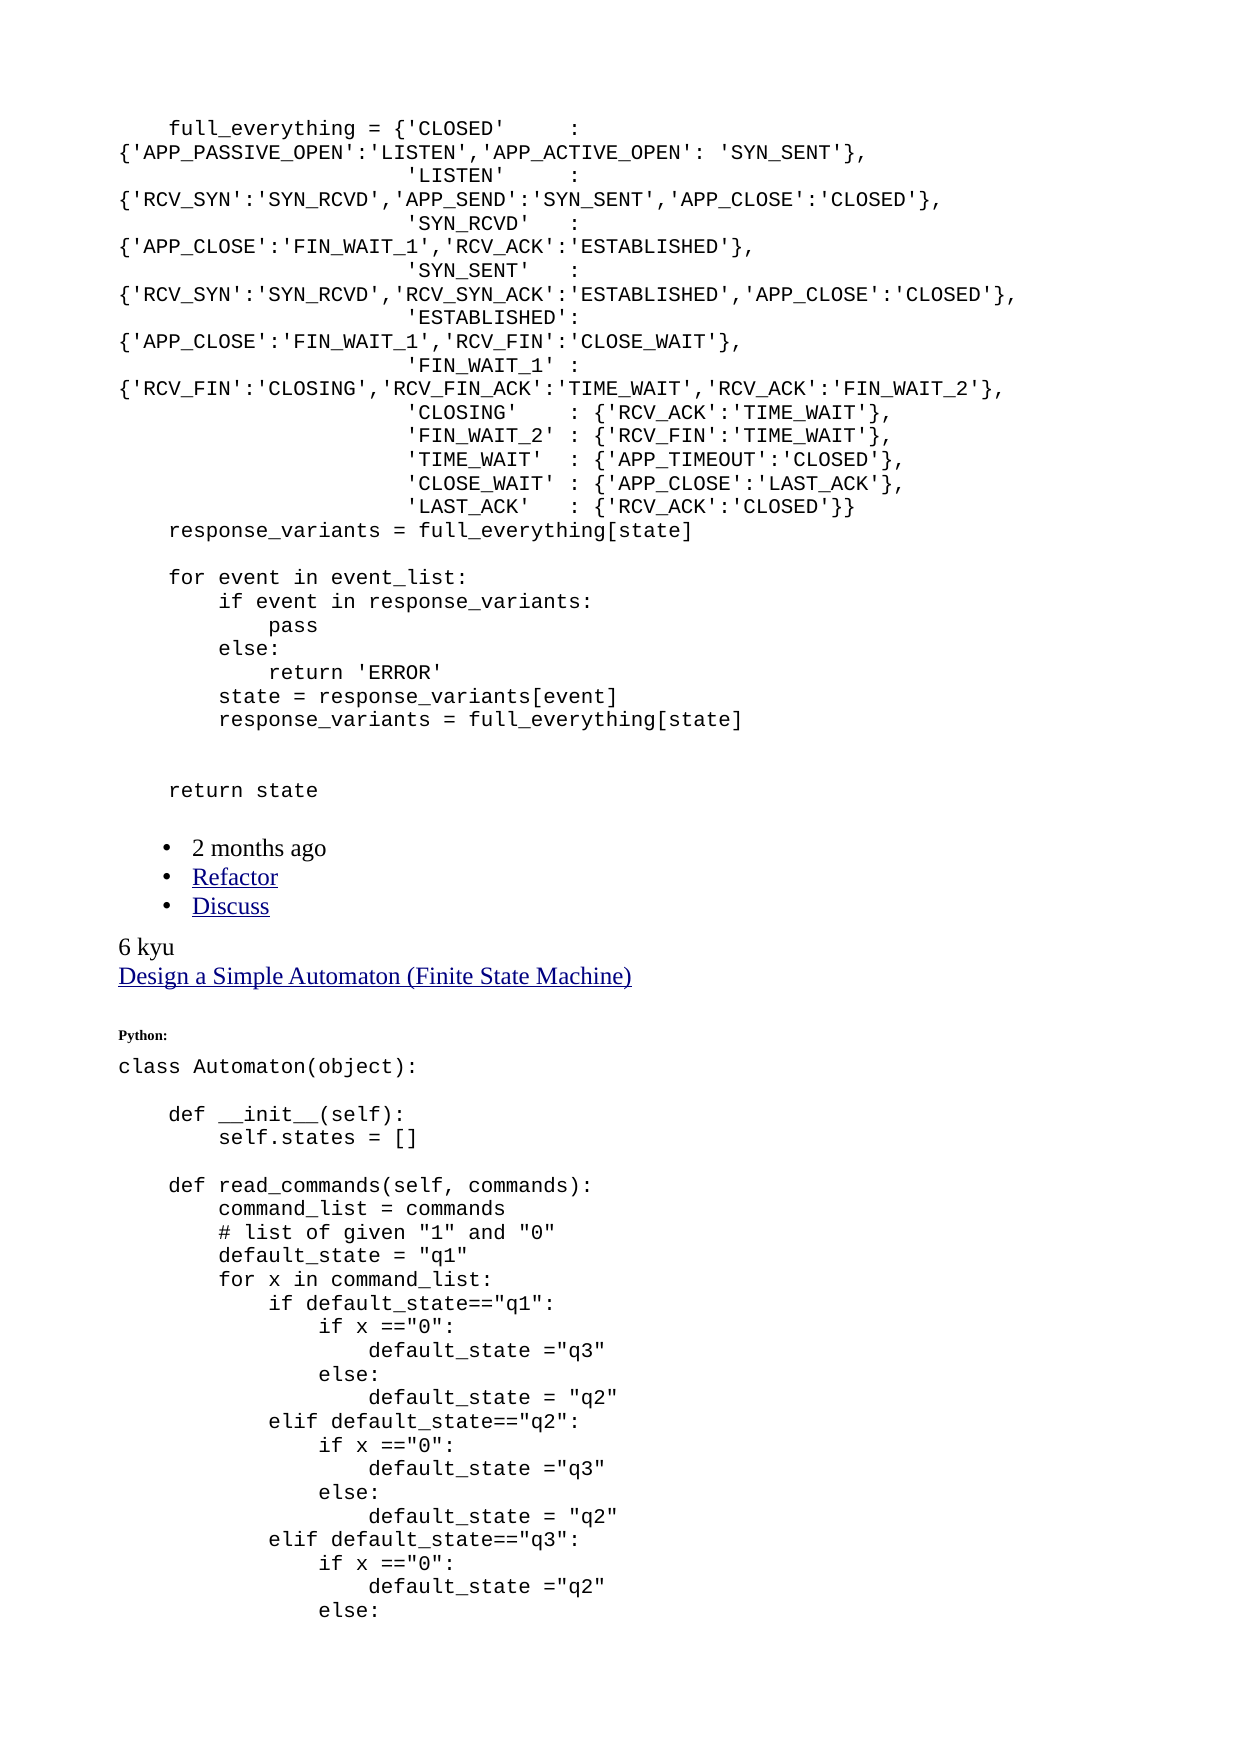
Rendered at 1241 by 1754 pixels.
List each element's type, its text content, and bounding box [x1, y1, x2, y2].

text 'TIME_WAIT' : {'APP_TIMEOUT':'CLOSED'}, [118, 449, 1122, 473]
text else: [118, 1600, 1122, 1624]
text # list of given "1" and "0" [118, 1222, 1122, 1246]
text def __init__(self): [118, 1104, 1122, 1127]
text default_state ="q3" [118, 1340, 1122, 1364]
text for x in command_list: [118, 1269, 1122, 1293]
text if default_state=="q1": [118, 1293, 1122, 1316]
text elif default_state=="q2": [118, 1411, 1122, 1435]
text default_state ="q3" [118, 1458, 1122, 1482]
text if x =="0": [118, 1435, 1122, 1458]
text for event in event_list: [118, 567, 1122, 591]
text if event in response_variants: [118, 591, 1122, 615]
text response_variants = full_everything[state] [118, 709, 1122, 733]
text else: [118, 1364, 1122, 1387]
text return 'ERROR' [118, 662, 1122, 686]
text 'LISTEN' : {'RCV_SYN':'SYN_RCVD','APP_SEND':'SYN_SENT','APP_CLOSE':'CLOSED'}, [118, 165, 1122, 213]
text else: [118, 1482, 1122, 1506]
text class Automaton(object): [118, 1056, 1122, 1080]
text def read_commands(self, commands): [118, 1174, 1122, 1198]
text default_state = "q1" [118, 1246, 1122, 1269]
text default_state = "q2" [118, 1506, 1122, 1529]
text 'SYN_SENT' : {'RCV_SYN':'SYN_RCVD','RCV_SYN_ACK':'ESTABLISHED','APP_CLOSE':'CLOSED'}, [118, 260, 1122, 307]
text 'CLOSE_WAIT' : {'APP_CLOSE':'LAST_ACK'}, [118, 473, 1122, 496]
text 'ESTABLISHED': {'APP_CLOSE':'FIN_WAIT_1','RCV_FIN':'CLOSE_WAIT'}, [118, 307, 1122, 354]
text Design a Simple Automaton (Finite State Machine) [118, 961, 1122, 989]
text 'CLOSING' : {'RCV_ACK':'TIME_WAIT'}, [118, 402, 1122, 426]
text command_list = commands [118, 1198, 1122, 1222]
list 2 months ago [162, 833, 1122, 862]
text 'SYN_RCVD' : {'APP_CLOSE':'FIN_WAIT_1','RCV_ACK':'ESTABLISHED'}, [118, 213, 1122, 260]
text 'FIN_WAIT_1' : {'RCV_FIN':'CLOSING','RCV_FIN_ACK':'TIME_WAIT','RCV_ACK':'FIN_WAIT_2'}, [118, 354, 1122, 402]
text full_everything = {'CLOSED' : {'APP_PASSIVE_OPEN':'LISTEN','APP_ACTIVE_OPEN': 'SYN_SENT'}, [118, 118, 1122, 165]
text return state [118, 780, 1122, 804]
list Discuss [162, 891, 1122, 919]
text 'FIN_WAIT_2' : {'RCV_FIN':'TIME_WAIT'}, [118, 426, 1122, 449]
subtitle Python: [118, 1027, 1122, 1044]
text response_variants = full_everything[state] [118, 520, 1122, 544]
text elif default_state=="q3": [118, 1529, 1122, 1553]
list Refactor [162, 862, 1122, 891]
text state = response_variants[event] [118, 686, 1122, 709]
text pass [118, 615, 1122, 638]
text 6 kyu [118, 932, 1122, 961]
text default_state = "q2" [118, 1387, 1122, 1411]
text if x =="0": [118, 1553, 1122, 1577]
text default_state ="q2" [118, 1577, 1122, 1600]
text 'LAST_ACK' : {'RCV_ACK':'CLOSED'}} [118, 496, 1122, 520]
text self.states = [] [118, 1127, 1122, 1151]
text else: [118, 638, 1122, 662]
text if x =="0": [118, 1316, 1122, 1340]
